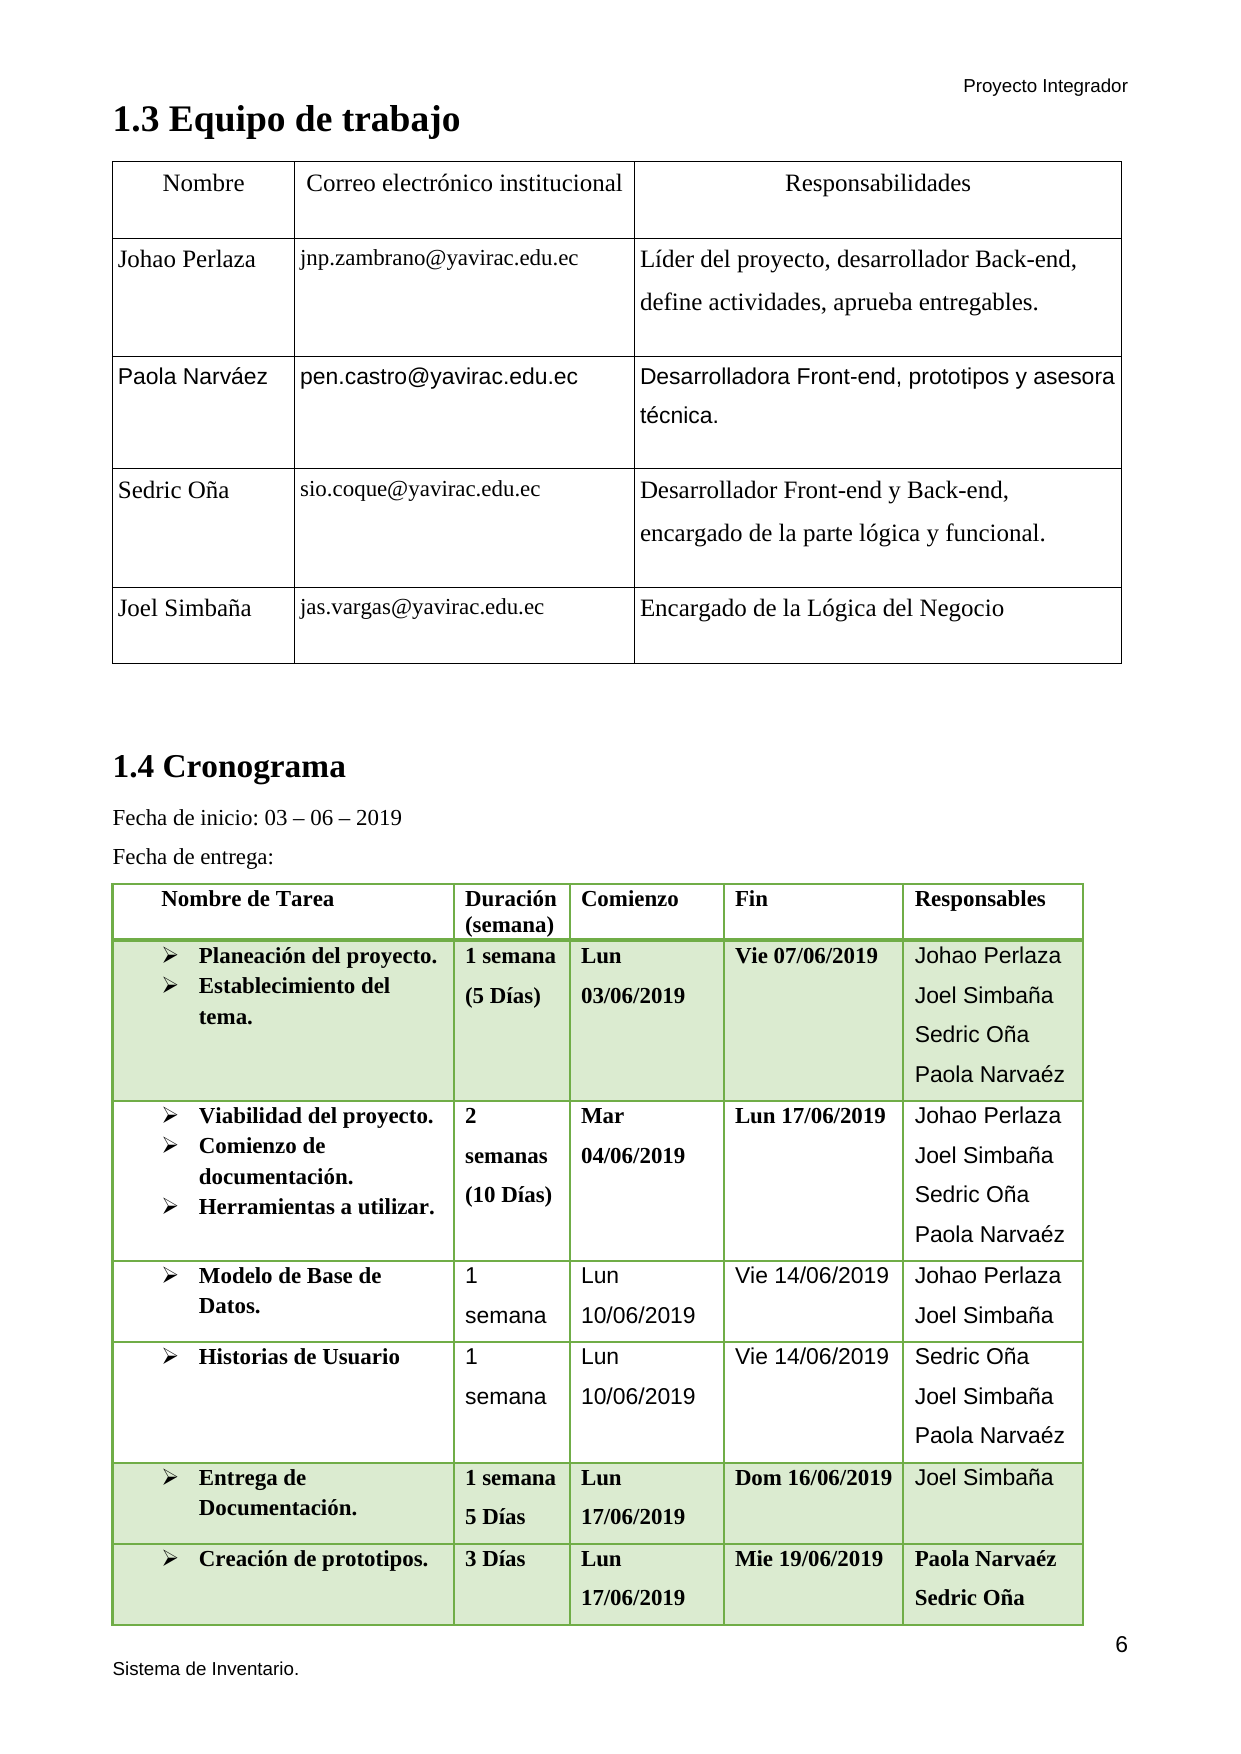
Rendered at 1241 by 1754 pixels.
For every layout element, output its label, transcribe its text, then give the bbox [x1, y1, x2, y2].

table_cell Encargado de la Lógica del Negocio [635, 588, 1121, 663]
table_cell Johao Perlaza Joel Simbaña Sedric Oña Paola Narvaéz [904, 1102, 1082, 1260]
table_cell Mar 04/06/2019 [571, 1102, 723, 1260]
table_cell Líder del proyecto, desarrollador Back-end, define actividades, aprueba entregables. [635, 239, 1121, 356]
table_cell Joel Simbaña [904, 1464, 1082, 1543]
text Fecha de inicio: 03 – 06 – 2019 [112, 804, 1128, 830]
table_header Correo electrónico institucional [295, 162, 634, 238]
table_cell Lun 17/06/2019 [725, 1102, 902, 1260]
table_cell Desarrolladora Front-end, prototipos y asesora técnica. [635, 357, 1121, 468]
subtitle 1.4 Cronograma [112, 746, 1128, 785]
table_cell Lun 17/06/2019 [571, 1545, 723, 1624]
table_cell 2 semanas (10 Días) [455, 1102, 569, 1260]
table_cell Modelo de Base de Datos. [114, 1262, 453, 1341]
table_cell Sedric Oña Joel Simbaña Paola Narvaéz [904, 1343, 1082, 1462]
table_cell Johao Perlaza [113, 239, 294, 356]
table_cell Vie 14/06/2019 [725, 1262, 902, 1341]
table_header Duración (semana) [455, 885, 569, 938]
table_cell Desarrollador Front-end y Back-end, encargado de la parte lógica y funcional. [635, 469, 1121, 587]
table_header Responsables [904, 885, 1082, 938]
table_cell Entrega de Documentación. [114, 1464, 453, 1543]
table_cell Joel Simbaña [113, 588, 294, 663]
table_header Nombre [113, 162, 294, 238]
table_header Comienzo [571, 885, 723, 938]
table_header Fin [725, 885, 902, 938]
table_cell Lun 10/06/2019 [571, 1343, 723, 1462]
table_cell 1 semana (5 Días) [455, 942, 569, 1100]
table_cell jas.vargas@yavirac.edu.ec [295, 588, 634, 663]
text Fecha de entrega: [112, 843, 1128, 870]
table_cell Paola Narvaéz Sedric Oña [904, 1545, 1082, 1624]
table_cell Lun 03/06/2019 [571, 942, 723, 1100]
table_cell 1 semana [455, 1262, 569, 1341]
table_cell 3 Días [455, 1545, 569, 1624]
subtitle 1.3 Equipo de trabajo [112, 97, 1128, 140]
table_cell Johao Perlaza Joel Simbaña [904, 1262, 1082, 1341]
table_cell Mie 19/06/2019 [725, 1545, 902, 1624]
table_header Nombre de Tarea [114, 885, 453, 938]
table_cell pen.castro@yavirac.edu.ec [295, 357, 634, 468]
table_cell Dom 16/06/2019 [725, 1464, 902, 1543]
table_header Responsabilidades [635, 162, 1121, 238]
table_cell Historias de Usuario [114, 1343, 453, 1462]
table_cell Paola Narváez [113, 357, 294, 468]
table_cell 1 semana [455, 1343, 569, 1462]
table_cell Lun 17/06/2019 [571, 1464, 723, 1543]
table_cell Sedric Oña [113, 469, 294, 587]
table_cell Vie 14/06/2019 [725, 1343, 902, 1462]
table_cell Viabilidad del proyecto. Comienzo de documentación. Herramientas a utilizar. [114, 1102, 453, 1260]
table_cell 1 semana 5 Días [455, 1464, 569, 1543]
table_cell Vie 07/06/2019 [725, 942, 902, 1100]
table_cell Johao Perlaza Joel Simbaña Sedric Oña Paola Narvaéz [904, 942, 1082, 1100]
table_cell Planeación del proyecto. Establecimiento del tema. [114, 942, 453, 1100]
table_cell Creación de prototipos. [114, 1545, 453, 1624]
table_cell jnp.zambrano@yavirac.edu.ec [295, 239, 634, 356]
table_cell sio.coque@yavirac.edu.ec [295, 469, 634, 587]
table_cell Lun 10/06/2019 [571, 1262, 723, 1341]
